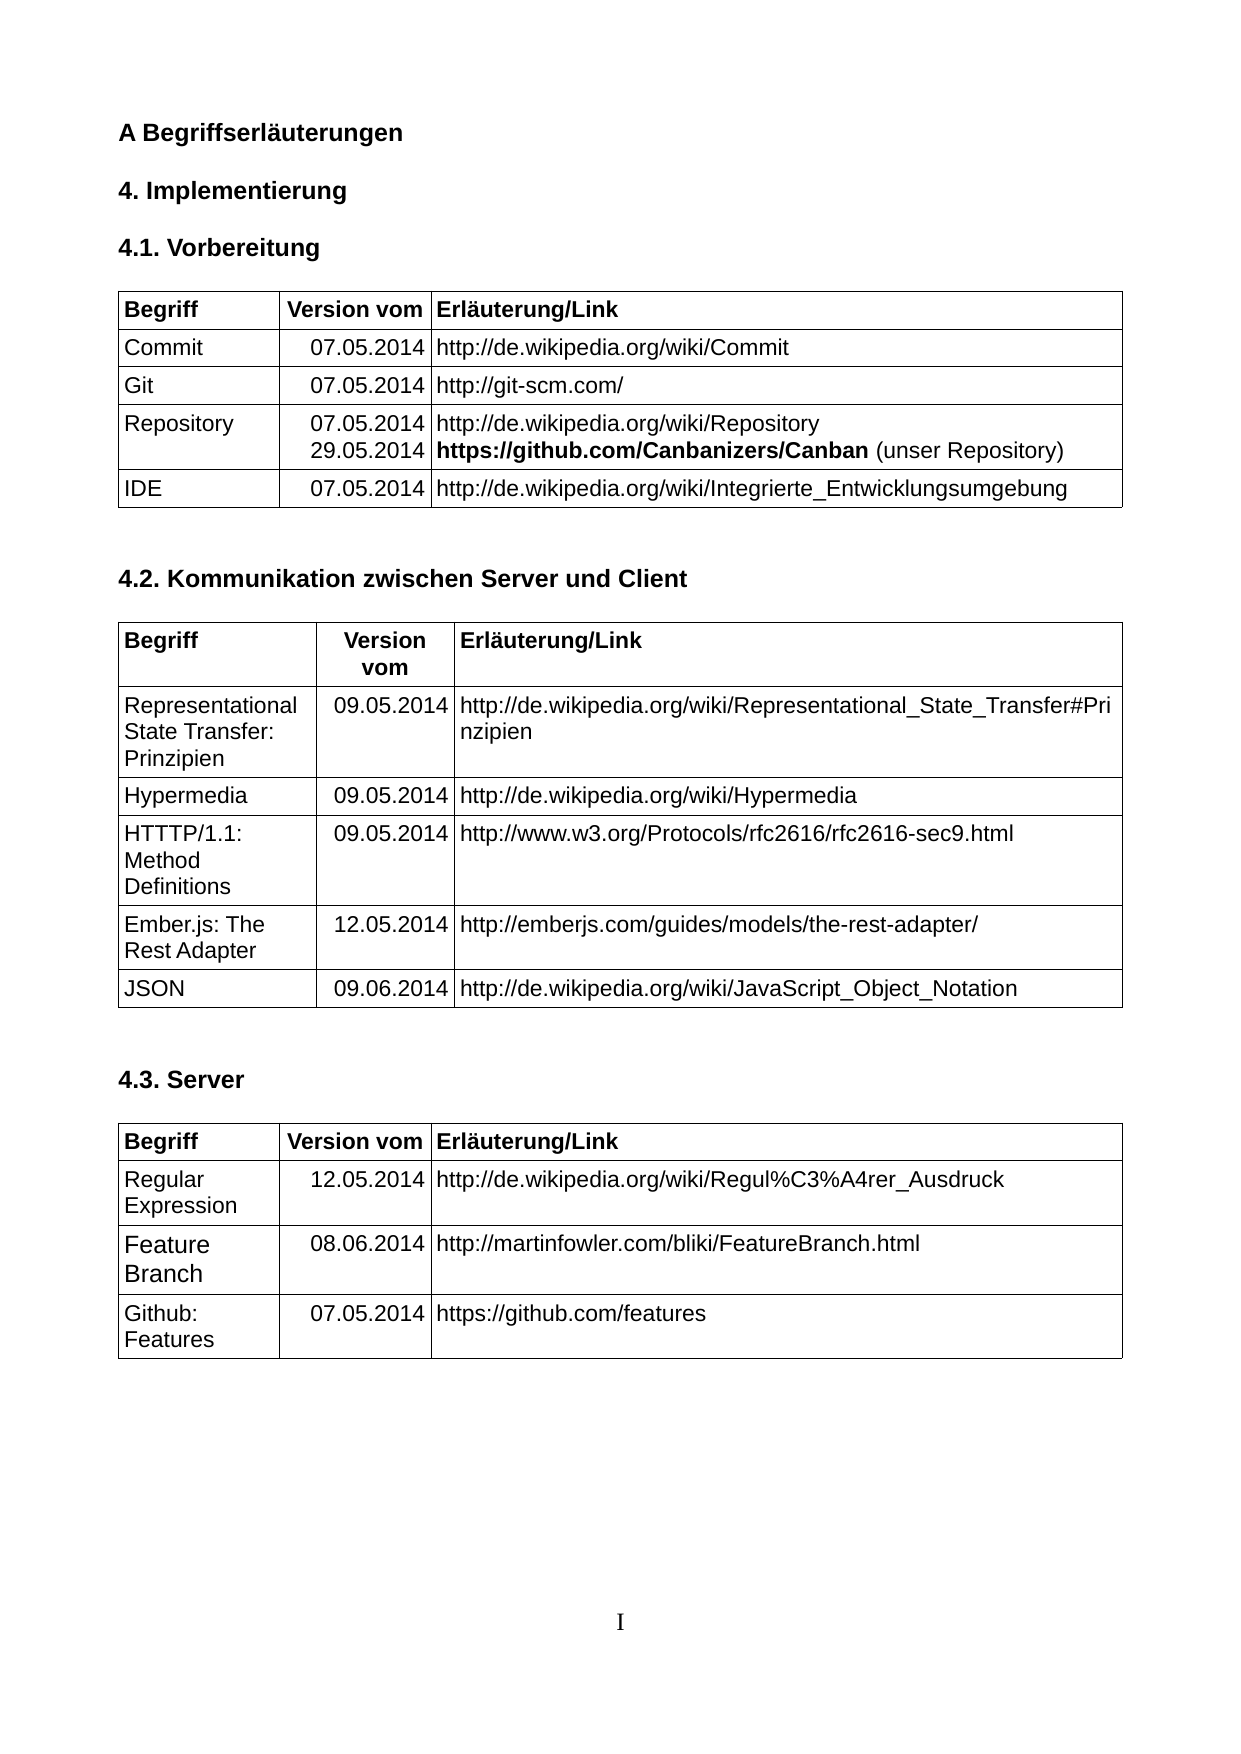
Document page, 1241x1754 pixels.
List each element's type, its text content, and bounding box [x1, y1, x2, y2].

table_cell Ember.js: The Rest Adapter [119, 906, 316, 969]
table_cell JSON [119, 970, 316, 1007]
table_header Begriff [119, 292, 279, 328]
table_cell http://de.wikipedia.org/wiki/Representational_State_Transfer#Pri nzipien [455, 687, 1122, 777]
table_cell Hypermedia [119, 778, 316, 814]
table_cell Feature Branch [119, 1226, 279, 1294]
table_cell http://de.wikipedia.org/wiki/Regul%C3%A4rer_Ausdruck [432, 1161, 1122, 1224]
table_cell http://de.wikipedia.org/wiki/Integrierte_Entwicklungsumgebung [432, 470, 1122, 507]
table_header Begriff [119, 1124, 279, 1160]
table_cell 07.05.2014 [280, 330, 431, 366]
table_cell Regular Expression [119, 1161, 279, 1224]
table_cell http://martinfowler.com/bliki/FeatureBranch.html [432, 1226, 1122, 1294]
table_cell Github: Features [119, 1295, 279, 1358]
table_cell Git [119, 367, 279, 404]
table_header Begriff [119, 623, 316, 686]
table_cell 07.05.2014 [280, 470, 431, 507]
table_cell 09.05.2014 [317, 778, 454, 814]
table_cell http://de.wikipedia.org/wiki/Hypermedia [455, 778, 1122, 814]
table_cell http://www.w3.org/Protocols/rfc2616/rfc2616-sec9.html [455, 816, 1122, 905]
table_header Erläuterung/Link [432, 1124, 1122, 1160]
text 4. Implementierung [118, 176, 1122, 204]
table_cell 07.05.2014 [280, 1295, 431, 1358]
table_cell 07.05.2014 [280, 367, 431, 404]
table_cell https://github.com/features [432, 1295, 1122, 1358]
table_cell 09.06.2014 [317, 970, 454, 1007]
table_cell 08.06.2014 [280, 1226, 431, 1294]
table_cell http://de.wikipedia.org/wiki/Commit [432, 330, 1122, 366]
text 4.1. Vorbereitung [118, 233, 1122, 262]
table_cell Commit [119, 330, 279, 366]
table_cell Representational State Transfer: Prinzipien [119, 687, 316, 777]
table_cell http://emberjs.com/guides/models/the-rest-adapter/ [455, 906, 1122, 969]
text A Begriffserläuterungen [118, 118, 1122, 147]
table_cell 09.05.2014 [317, 687, 454, 777]
table_cell 07.05.2014 29.05.2014 [280, 405, 431, 469]
text 4.2. Kommunikation zwischen Server und Client [118, 564, 1122, 593]
table_cell 09.05.2014 [317, 816, 454, 905]
table_cell http://de.wikipedia.org/wiki/Repository https://github.com/Canbanizers/Canban (unser Repository) [432, 405, 1122, 469]
table_header Version vom [280, 1124, 431, 1160]
table_cell HTTTP/1.1: Method Definitions [119, 816, 316, 905]
table_cell IDE [119, 470, 279, 507]
table_cell Repository [119, 405, 279, 469]
table_cell http://git-scm.com/ [432, 367, 1122, 404]
table_cell http://de.wikipedia.org/wiki/JavaScript_Object_Notation [455, 970, 1122, 1007]
table_cell 12.05.2014 [280, 1161, 431, 1224]
table_header Version vom [280, 292, 431, 328]
table_header Erläuterung/Link [432, 292, 1122, 328]
table_header Erläuterung/Link [455, 623, 1122, 686]
table_header Version vom [317, 623, 454, 686]
table_cell 12.05.2014 [317, 906, 454, 969]
text 4.3. Server [118, 1065, 1122, 1094]
